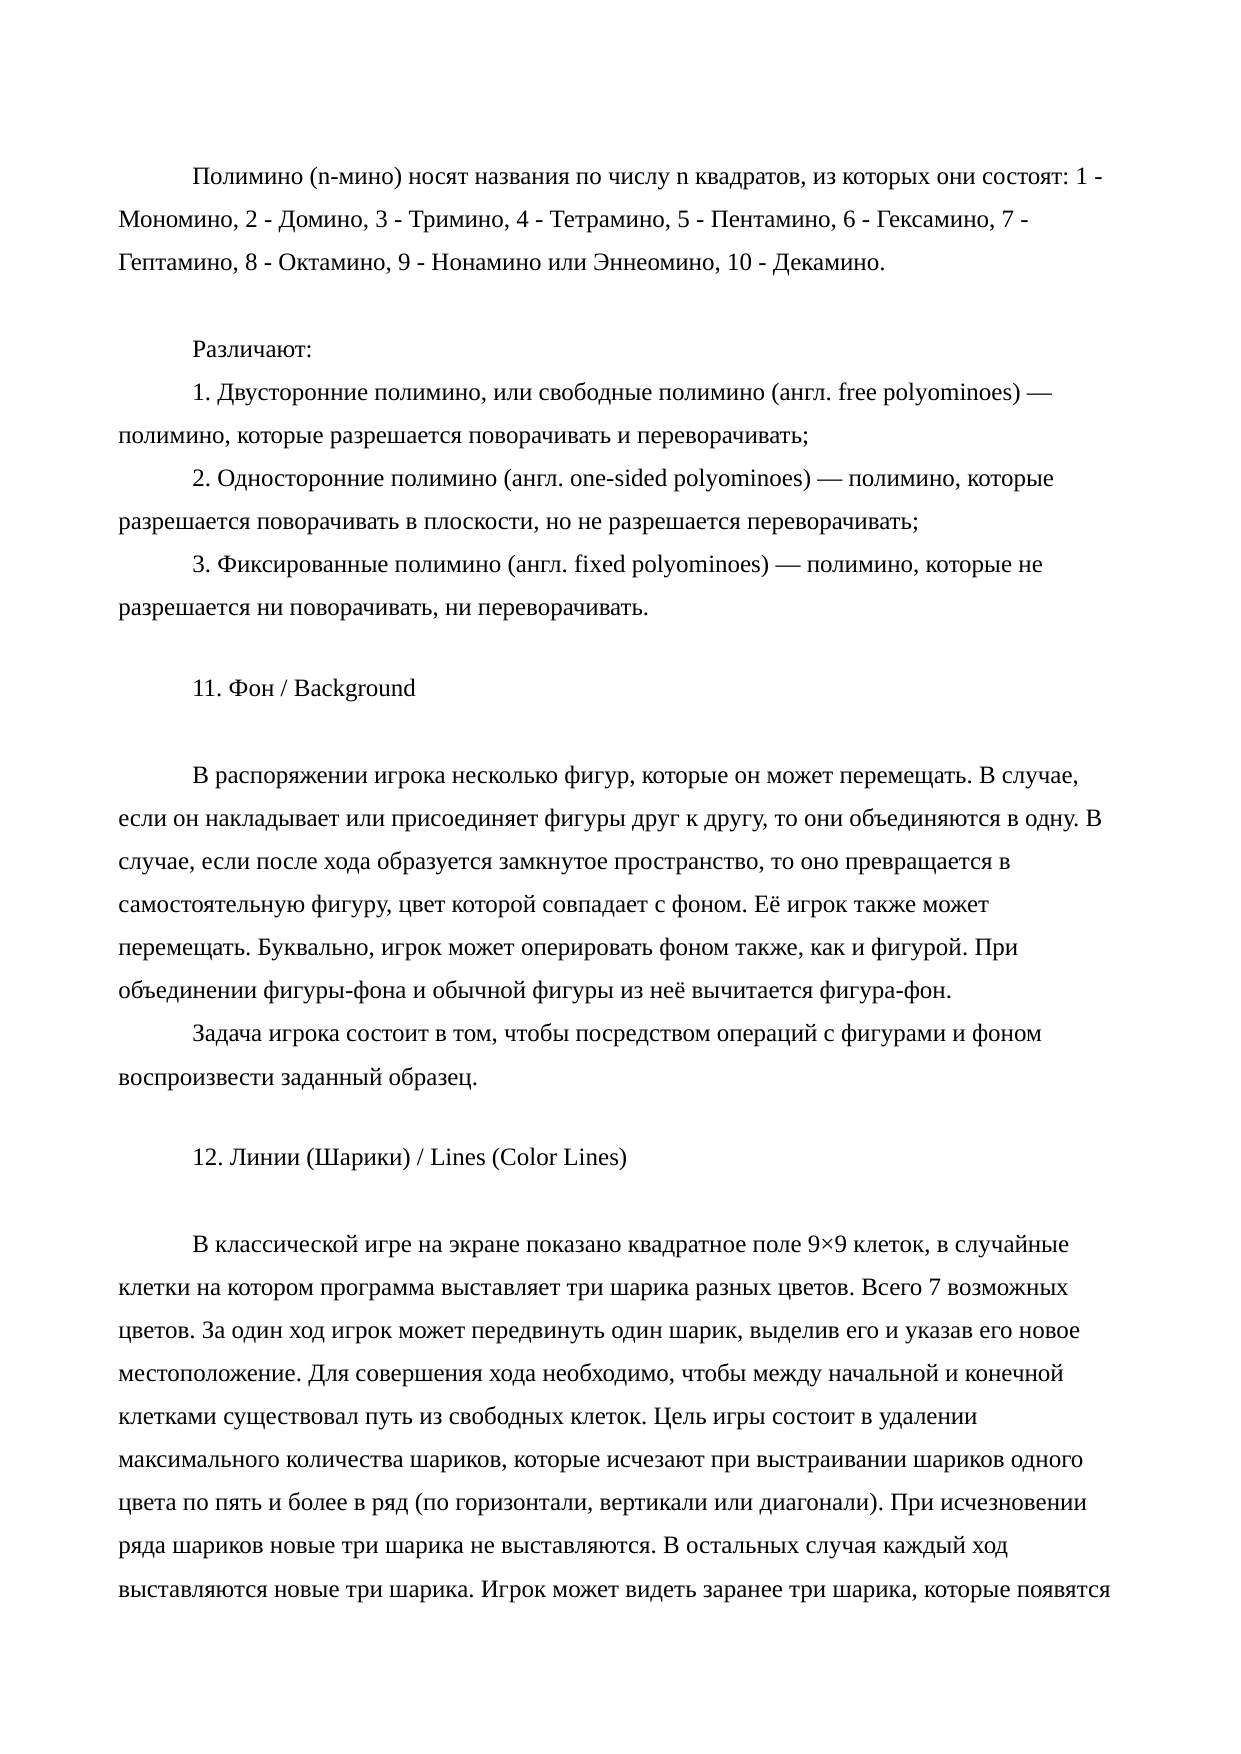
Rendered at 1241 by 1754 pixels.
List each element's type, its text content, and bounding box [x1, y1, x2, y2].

text 3. Фиксированные полимино (англ. fixed polyominoes) — полимино, которые не разрешается ни поворачивать, ни переворачивать. [118, 549, 1122, 621]
text Задача игрока состоит в том, чтобы посредством операций с фигурами и фоном воспроизвести заданный образец. [118, 1018, 1122, 1090]
text В распоряжении игрока несколько фигур, которые он может перемещать. В случае, если он накладывает или присоединяет фигуры друг к другу, то они объединяются в одну. В случае, если после хода образуется замкнутое пространство, то оно превращается в самостоятельную фигуру, цвет которой совпадает с фоном. Её игрок также может перемещать. Буквально, игрок может оперировать фоном также, как и фигурой. При объединении фигуры-фона и обычной фигуры из неё вычитается фигура-фон. [118, 760, 1122, 1004]
text Полимино (n-мино) носят названия по числу n квадратов, из которых они состоят: 1 - Мономино, 2 - Домино, 3 - Тримино, 4 - Тетрамино, 5 - Пентамино, 6 - Гексамино, 7 - Гептамино, 8 - Октамино, 9 - Нонамино или Эннеомино, 10 - Декамино. [118, 161, 1122, 276]
text 1. Двусторонние полимино, или свободные полимино (англ. free polyominoes) — полимино, которые разрешается поворачивать и переворачивать; [118, 377, 1122, 449]
subtitle 11. Фон / Background [118, 673, 1122, 702]
subtitle 12. Линии (Шарики) / Lines (Color Lines) [118, 1142, 1122, 1171]
text 2. Односторонние полимино (англ. one-sided polyominoes) — полимино, которые разрешается поворачивать в плоскости, но не разрешается переворачивать; [118, 463, 1122, 535]
text В классической игре на экране показано квадратное поле 9×9 клеток, в случайные клетки на котором программа выставляет три шарика разных цветов. Всего 7 возможных цветов. За один ход игрок может передвинуть один шарик, выделив его и указав его новое местоположение. Для совершения хода необходимо, чтобы между начальной и конечной клетками существовал путь из свободных клеток. Цель игры состоит в удалении максимального количества шариков, которые исчезают при выстраивании шариков одного цвета по пять и более в ряд (по горизонтали, вертикали или диагонали). При исчезновении ряда шариков новые три шарика не выставляются. В остальных случая каждый ход выставляются новые три шарика. Игрок может видеть заранее три шарика, которые появятся [118, 1229, 1122, 1602]
text Различают: [118, 334, 1122, 362]
